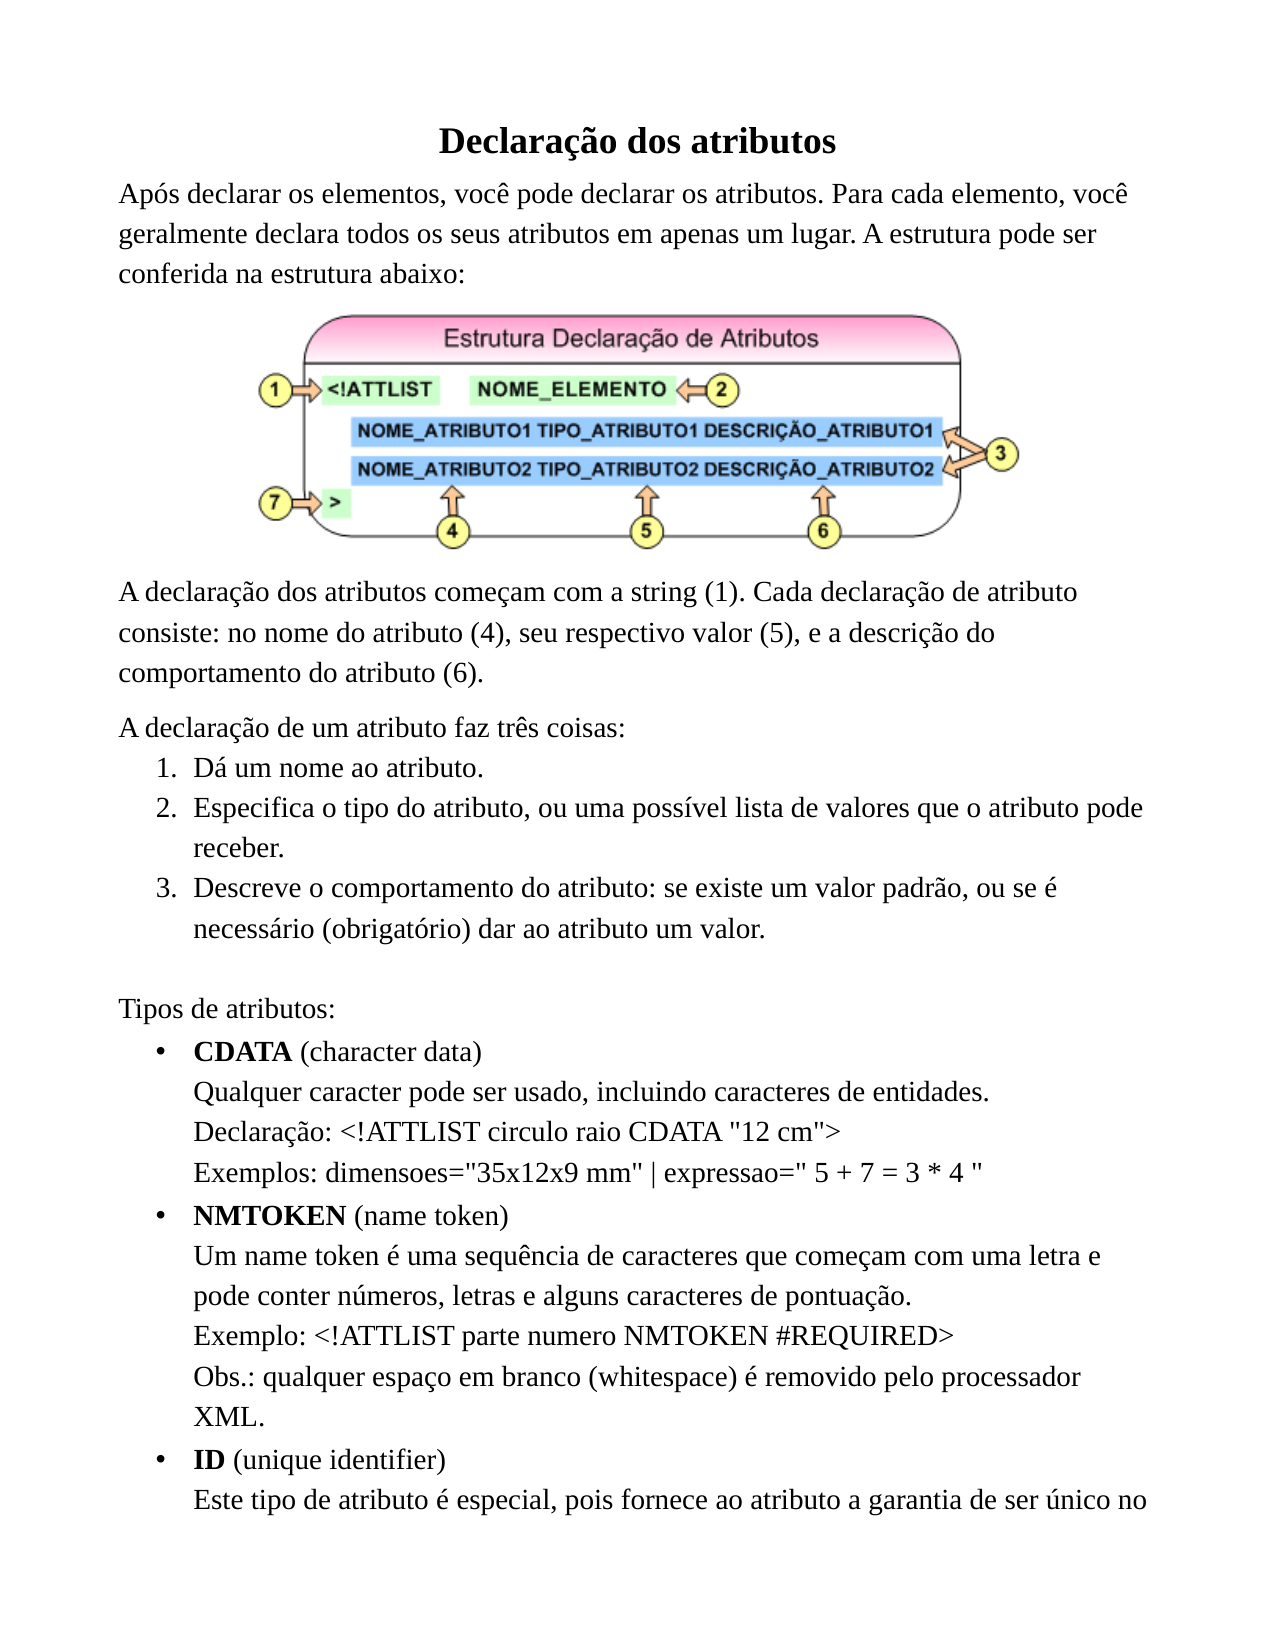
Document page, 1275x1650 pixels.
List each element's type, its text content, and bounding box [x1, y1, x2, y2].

list ID (unique identifier) Este tipo de atributo é especial, pois fornece ao atributo a garantia de ser único no [156, 1442, 1157, 1516]
list Especifica o tipo do atributo, ou uma possível lista de valores que o atributo pode receber. [156, 790, 1157, 864]
list Dá um nome ao atributo. [156, 750, 1157, 783]
list CDATA (character data) Qualquer caracter pode ser usado, incluindo caracteres de entidades. Declaração: <!ATTLIST circulo raio CDATA "12 cm"> Exemplos: dimensoes="35x12x9 mm" | expressao=" 5 + 7 = 3 * 4 " [156, 1034, 1157, 1188]
picture [251, 311, 1024, 554]
list NMTOKEN (name token) Um name token é uma sequência de caracteres que começam com uma letra e pode conter números, letras e alguns caracteres de pontuação. Exemplo: <!ATTLIST parte numero NMTOKEN #REQUIRED> Obs.: qualquer espaço em branco (whitespace) é removido pelo processador XML. [156, 1198, 1157, 1432]
text A declaração de um atributo faz três coisas: [118, 710, 1157, 743]
list Descreve o comportamento do atributo: se existe um valor padrão, ou se é necessário (obrigatório) dar ao atributo um valor. [156, 871, 1157, 944]
text Declaração dos atributos [118, 118, 1157, 161]
text Após declarar os elementos, você pode declarar os atributos. Para cada elemento, você geralmente declara todos os seus atributos em apenas um lugar. A estrutura pode ser conferida na estrutura abaixo: [118, 176, 1157, 290]
text A declaração dos atributos começam com a string (1). Cada declaração de atributo consiste: no nome do atributo (4), seu respectivo valor (5), e a descrição do comportamento do atributo (6). [118, 574, 1157, 688]
text Tipos de atributos: [118, 991, 1157, 1025]
